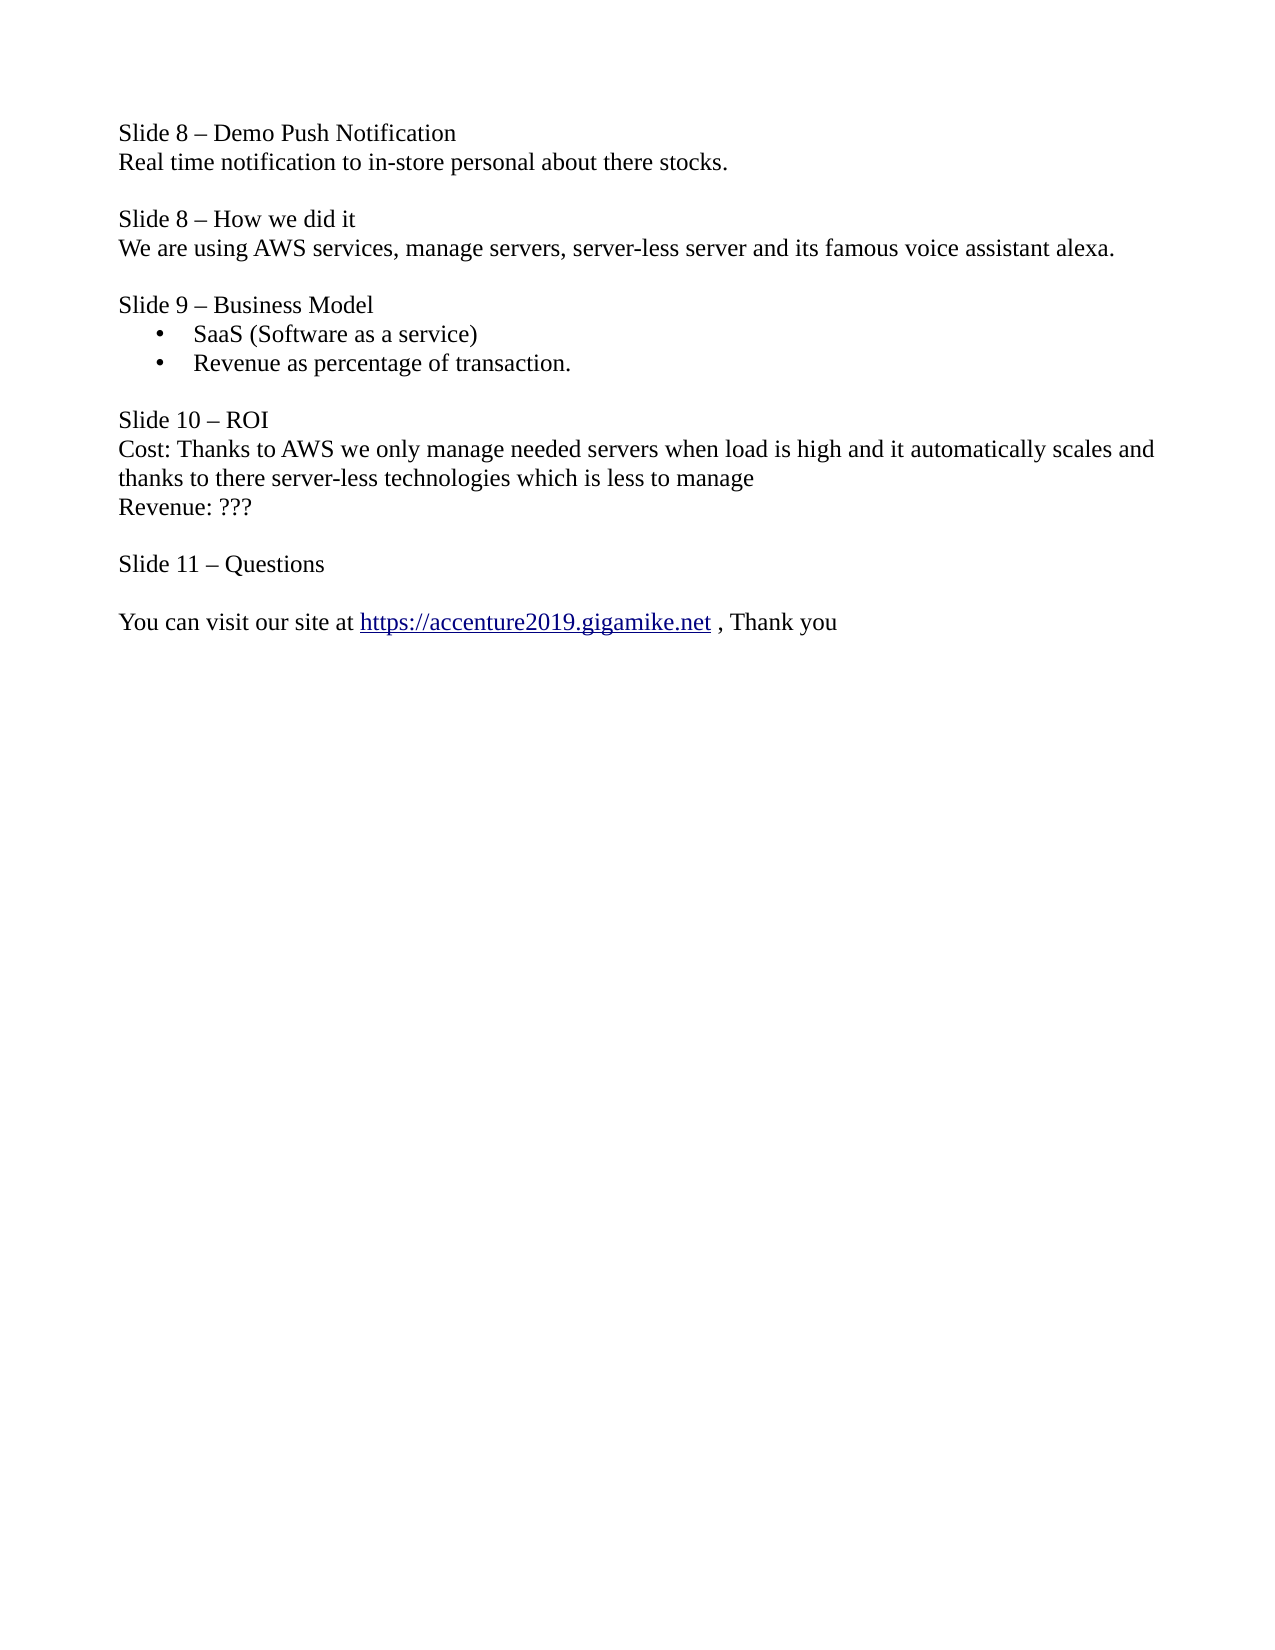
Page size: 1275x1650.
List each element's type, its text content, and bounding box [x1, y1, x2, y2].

text Slide 9 – Business Model [118, 291, 1157, 319]
text Cost: Thanks to AWS we only manage needed servers when load is high and it automatically scales and thanks to there server-less technologies which is less to manage [118, 434, 1157, 492]
text Slide 8 – How we did it [118, 204, 1157, 233]
text We are using AWS services, manage servers, server-less server and its famous voice assistant alexa. [118, 233, 1157, 262]
text Slide 8 – Demo Push Notification [118, 118, 1157, 147]
list SaaS (Software as a service) [156, 319, 1157, 348]
text Revenue: ??? [118, 492, 1157, 521]
text Slide 10 – ROI [118, 406, 1157, 434]
text Real time notification to in-store personal about there stocks. [118, 147, 1157, 176]
text Slide 11 – Questions [118, 549, 1157, 578]
text You can visit our site at https://accenture2019.gigamike.net , Thank you [118, 607, 1157, 636]
list Revenue as percentage of transaction. [156, 348, 1157, 377]
